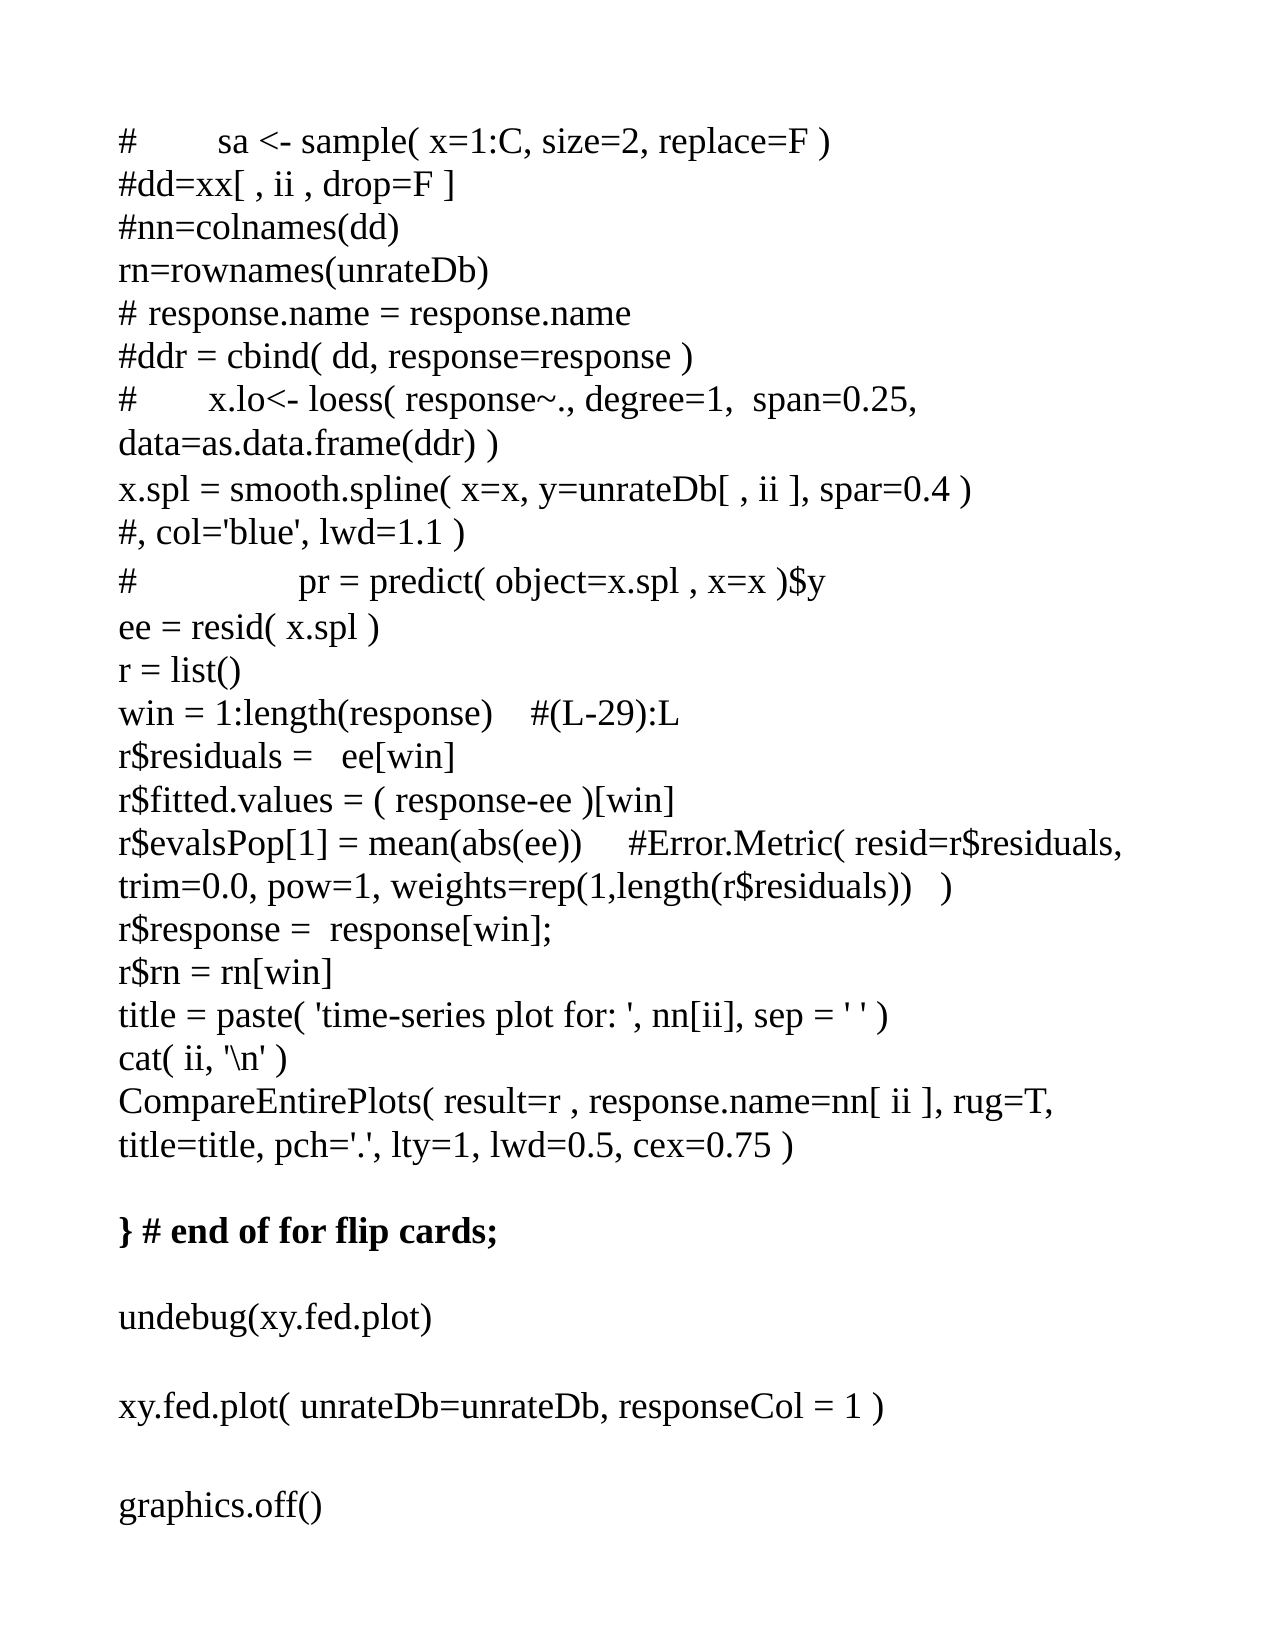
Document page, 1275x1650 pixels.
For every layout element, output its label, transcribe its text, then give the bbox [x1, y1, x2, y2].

text CompareEntirePlots( result=r , response.name=nn[ ii ], rug=T, title=title, pch='.', lty=1, lwd=0.5, cex=0.75 ) [118, 1079, 1157, 1165]
text xy.fed.plot( unrateDb=unrateDb, responseCol = 1 ) [118, 1384, 1157, 1427]
text r$response = response[win]; [118, 906, 1157, 949]
text undebug(xy.fed.plot) [118, 1294, 1157, 1338]
text # response.name = response.name [118, 291, 1157, 334]
text # sa <- sample( x=1:C, size=2, replace=F ) [118, 118, 1157, 161]
text #dd=xx[ , ii , drop=F ] [118, 161, 1157, 204]
text graphics.off() [118, 1482, 1157, 1525]
text rn=rownames(unrateDb) [118, 247, 1157, 291]
text r$evalsPop[1] = mean(abs(ee)) #Error.Metric( resid=r$residuals, trim=0.0, pow=1, weights=rep(1,length(r$residuals)) ) [118, 820, 1157, 906]
text x.spl = smooth.spline( x=x, y=unrateDb[ , ii ], spar=0.4 ) #, col='blue', lwd=1.1 ) [118, 466, 1157, 552]
text } # end of for flip cards; [118, 1208, 1157, 1251]
text r$residuals = ee[win] [118, 734, 1157, 777]
text r$rn = rn[win] [118, 949, 1157, 993]
text ee = resid( x.spl ) [118, 604, 1157, 648]
text #nn=colnames(dd) [118, 204, 1157, 247]
text r$fitted.values = ( response-ee )[win] [118, 777, 1157, 820]
text title = paste( 'time-series plot for: ', nn[ii], sep = ' ' ) [118, 993, 1157, 1036]
text # x.lo<- loess( response~., degree=1, span=0.25, data=as.data.frame(ddr) ) [118, 377, 1157, 463]
text win = 1:length(response) #(L-29):L [118, 691, 1157, 734]
text #ddr = cbind( dd, response=response ) [118, 334, 1157, 377]
text # pr = predict( object=x.spl , x=x )$y [118, 558, 1157, 602]
text cat( ii, '\n' ) [118, 1036, 1157, 1079]
text r = list() [118, 648, 1157, 691]
